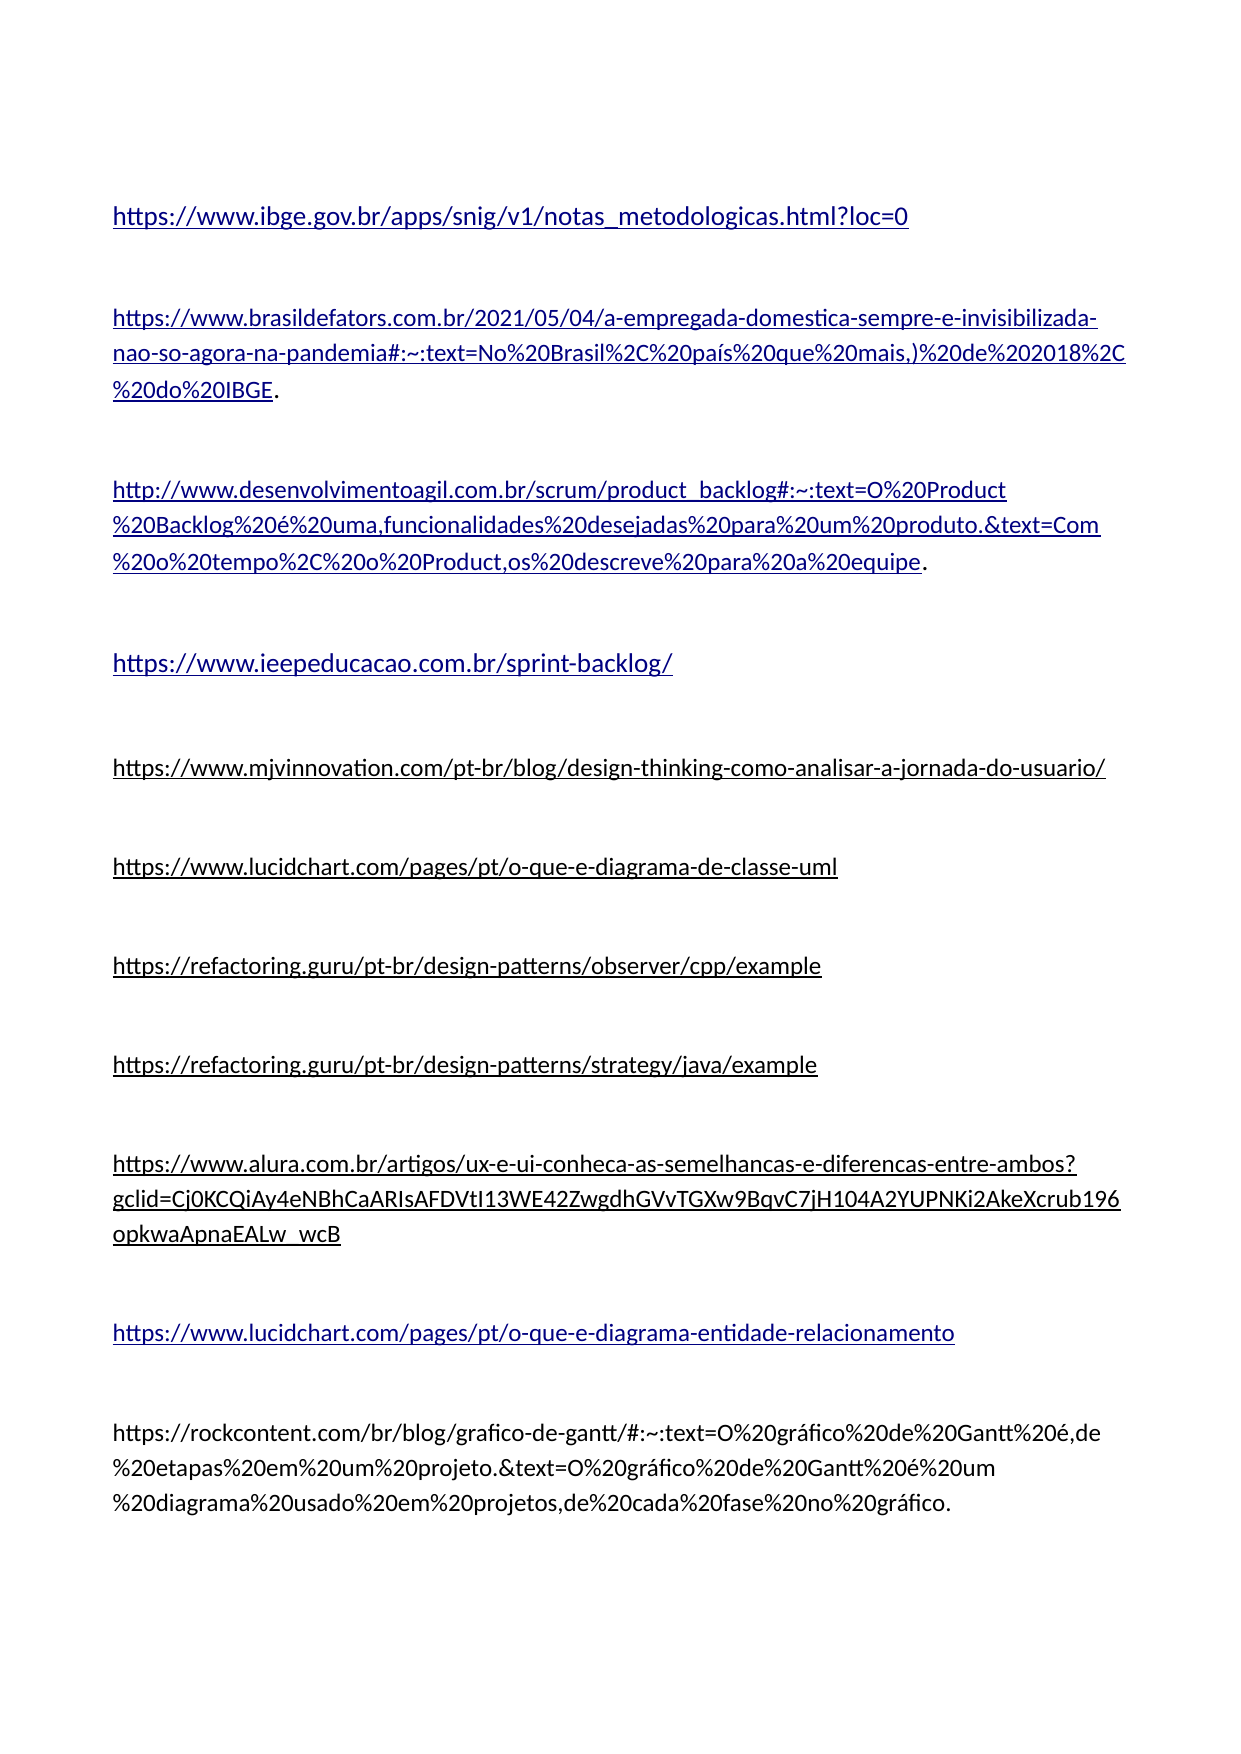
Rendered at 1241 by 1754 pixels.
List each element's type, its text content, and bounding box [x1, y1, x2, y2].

text https://refactoring.guru/pt-br/design-patterns/strategy/java/example [112, 1049, 1128, 1080]
text https://refactoring.guru/pt-br/design-patterns/observer/cpp/example [112, 950, 1128, 981]
text https://www.lucidchart.com/pages/pt/o-que-e-diagrama-de-classe-uml [112, 851, 1128, 881]
text https://www.mjvinnovation.com/pt-br/blog/design-thinking-como-analisar-a-jornada-do-usuario/ [112, 752, 1128, 782]
text https://www.alura.com.br/artigos/ux-e-ui-conheca-as-semelhancas-e-diferencas-entre-ambos?gclid=Cj0KCQiAy4eNBhCaARIsAFDVtI13WE42ZwgdhGVvTGXw9BqvC7jH104A2YUPNKi2AkeXcrub196opkwaApnaEALw_wcB [112, 1148, 1128, 1249]
text https://www.brasildefators.com.br/2021/05/04/a-empregada-domestica-sempre-e-invisibilizada-nao-so-agora-na-pandemia#:~:text=No%20Brasil%2C%20país%20que%20mais,)%20de%202018%2C%20do%20IBGE. [112, 302, 1128, 405]
text http://www.desenvolvimentoagil.com.br/scrum/product_backlog#:~:text=O%20Product%20Backlog%20é%20uma,funcionalidades%20desejadas%20para%20um%20produto.&text=Com%20o%20tempo%2C%20o%20Product,os%20descreve%20para%20a%20equipe. [112, 474, 1128, 578]
text https://www.ibge.gov.br/apps/snig/v1/notas_metodologicas.html?loc=0 [112, 199, 1128, 233]
text https://rockcontent.com/br/blog/grafico-de-gantt/#:~:text=O%20gráfico%20de%20Gantt%20é,de%20etapas%20em%20um%20projeto.&text=O%20gráfico%20de%20Gantt%20é%20um%20diagrama%20usado%20em%20projetos,de%20cada%20fase%20no%20gráfico. [112, 1417, 1128, 1517]
text https://www.lucidchart.com/pages/pt/o-que-e-diagrama-entidade-relacionamento [112, 1317, 1128, 1348]
text https://www.ieepeducacao.com.br/sprint-backlog/ [112, 647, 1128, 680]
